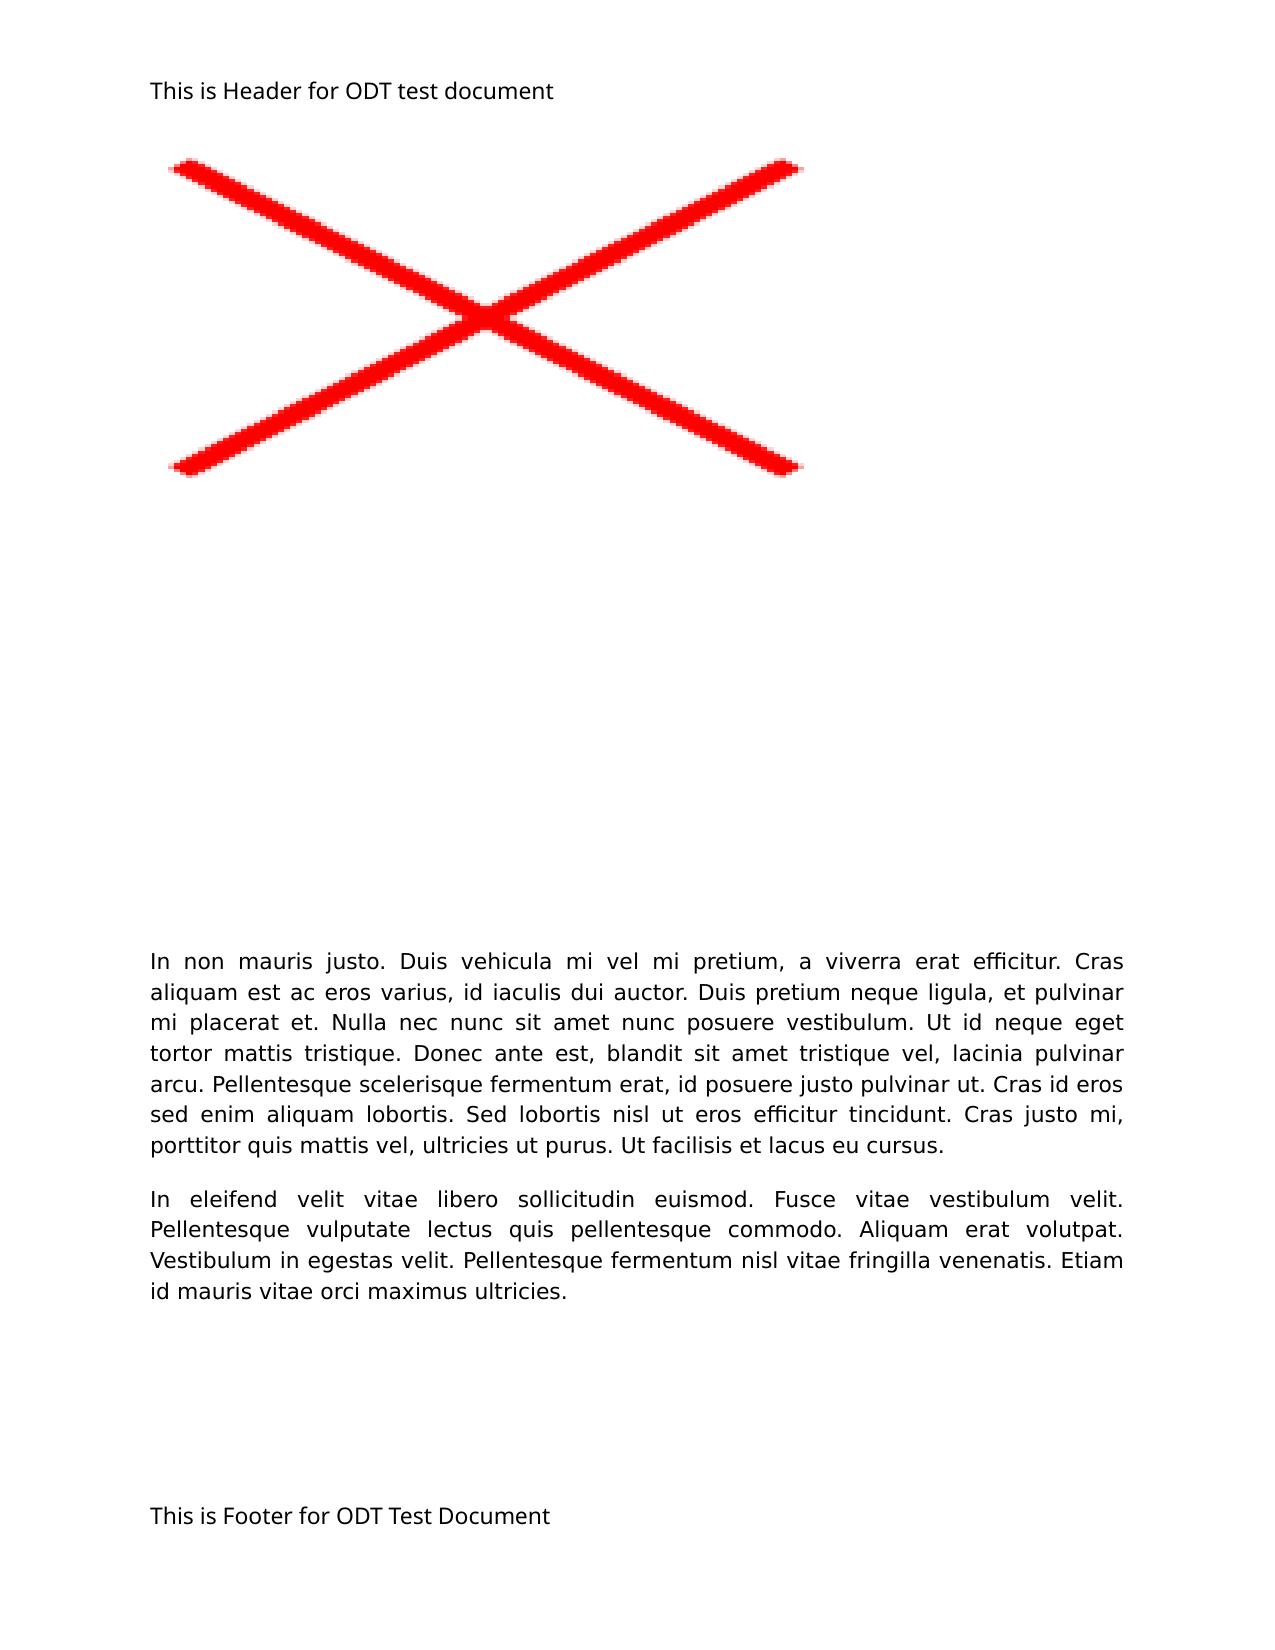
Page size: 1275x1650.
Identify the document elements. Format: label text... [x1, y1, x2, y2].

text In non mauris justo. Duis vehicula mi vel mi pretium, a viverra erat efficitur. Cras aliquam est ac eros varius, id iaculis dui auctor. Duis pretium neque ligula, et pulvinar mi placerat et. Nulla nec nunc sit amet nunc posuere vestibulum. Ut id neque eget tortor mattis tristique. Donec ante est, blandit sit amet tristique vel, lacinia pulvinar arcu. Pellentesque scelerisque fermentum erat, id posuere justo pulvinar ut. Cras id eros sed enim aliquam lobortis. Sed lobortis nisl ut eros efficitur tincidunt. Cras justo mi, porttitor quis mattis vel, ultricies ut purus. Ut facilisis et lacus eu cursus. [150, 949, 1125, 1158]
text In eleifend velit vitae libero sollicitudin euismod. Fusce vitae vestibulum velit. Pellentesque vulputate lectus quis pellentesque commodo. Aliquam erat volutpat. Vestibulum in egestas velit. Pellentesque fermentum nisl vitae fringilla venenatis. Etiam id mauris vitae orci maximus ultricies. [150, 1187, 1125, 1304]
